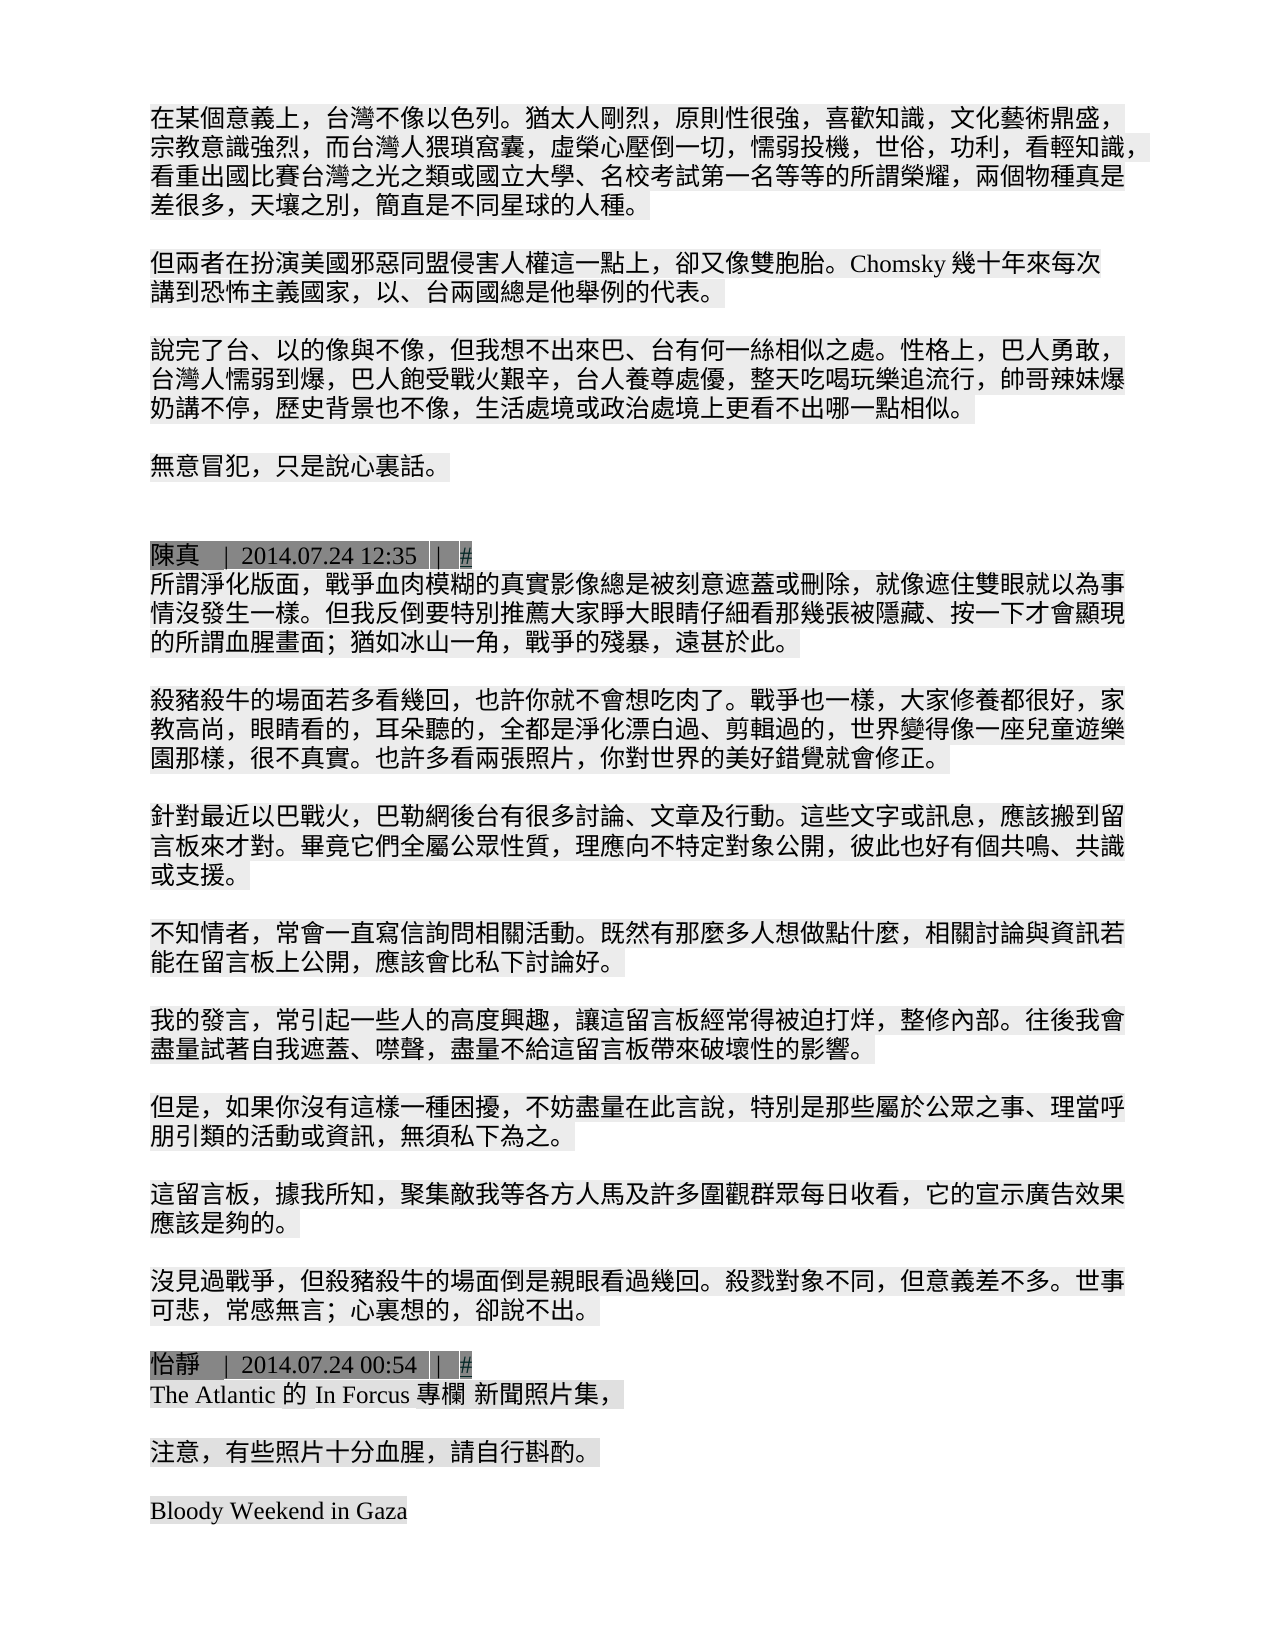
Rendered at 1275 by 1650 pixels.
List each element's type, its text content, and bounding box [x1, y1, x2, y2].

text 所謂淨化版面，戰爭血肉模糊的真實影像總是被刻意遮蓋或刪除，就像遮住雙眼就以為事情沒發生一樣。但我反倒要特別推薦大家睜大眼睛仔細看那幾張被隱藏、按一下才會顯現的所謂血腥畫面；猶如冰山一角，戰爭的殘暴，遠甚於此。 殺豬殺牛的場面若多看幾回，也許你就不會想吃肉了。戰爭也一樣，大家修養都很好，家教高尚，眼睛看的，耳朵聽的，全都是淨化漂白過、剪輯過的，世界變得像一座兒童遊樂園那樣，很不真實。也許多看兩張照片，你對世界的美好錯覺就會修正。 針對最近以巴戰火，巴勒網後台有很多討論、文章及行動。這些文字或訊息，應該搬到留言板來才對。畢竟它們全屬公眾性質，理應向不特定對象公開，彼此也好有個共鳴、共識或支援。 不知情者，常會一直寫信詢問相關活動。既然有那麼多人想做點什麼，相關討論與資訊若能在留言板上公開，應該會比私下討論好。 我的發言，常引起一些人的高度興趣，讓這留言板經常得被迫打烊，整修內部。往後我會盡量試著自我遮蓋、噤聲，盡量不給這留言板帶來破壞性的影響。 但是，如果你沒有這樣一種困擾，不妨盡量在此言說，特別是那些屬於公眾之事、理當呼朋引類的活動或資訊，無須私下為之。 這留言板，據我所知，聚集敵我等各方人馬及許多圍觀群眾每日收看，它的宣示廣告效果應該是夠的。 沒見過戰爭，但殺豬殺牛的場面倒是親眼看過幾回。殺戮對象不同，但意義差不多。世事可悲，常感無言；心裏想的，卻說不出。 [150, 570, 1125, 1326]
text The Atlantic 的 In Forcus 專欄 新聞照片集， 注意，有些照片十分血腥，請自行斟酌。 Bloody Weekend in Gaza [150, 1380, 1125, 1553]
text http://ppt.cc/qUHK 在某個意義上，台灣不像以色列。猶太人剛烈，原則性很強，喜歡知識，文化藝術鼎盛，宗教意識強烈，而台灣人猥瑣窩囊，虛榮心壓倒一切，懦弱投機，世俗，功利，看輕知識，看重出國比賽台灣之光之類或國立大學、名校考試第一名等等的所謂榮耀，兩個物種真是差很多，天壤之別，簡直是不同星球的人種。 但兩者在扮演美國邪惡同盟侵害人權這一點上，卻又像雙胞胎。Chomsky幾十年來每次講到恐怖主義國家，以、台兩國總是他舉例的代表。 說完了台、以的像與不像，但我想不出來巴、台有何一絲相似之處。性格上，巴人勇敢，台灣人懦弱到爆，巴人飽受戰火艱辛，台人養尊處優，整天吃喝玩樂追流行，帥哥辣妹爆奶講不停，歷史背景也不像，生活處境或政治處境上更看不出哪一點相似。 無意冒犯，只是說心裏話。 [150, 75, 1125, 482]
text 陳真 | 2014.07.24 12:35 | # [150, 541, 1125, 570]
text 怡靜 | 2014.07.24 00:54 | # [150, 1351, 1125, 1380]
